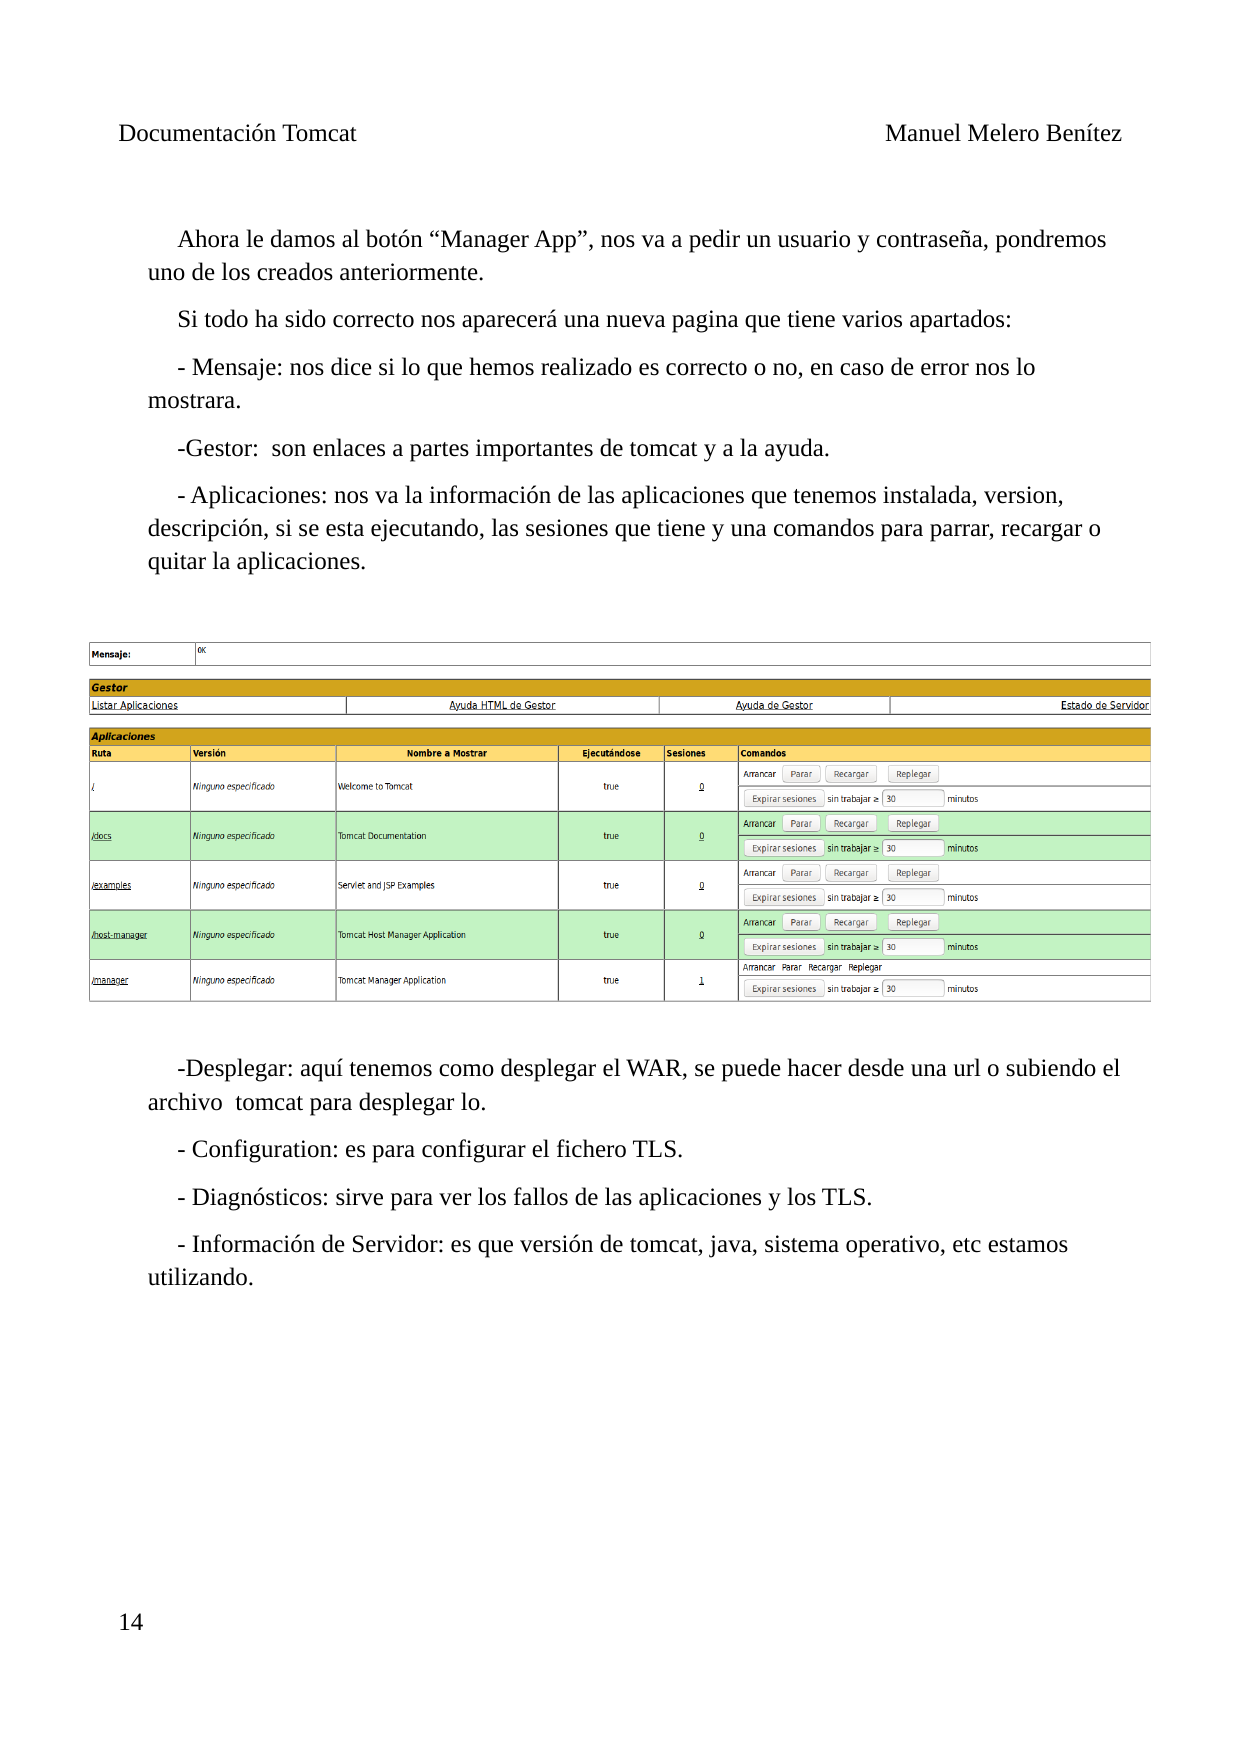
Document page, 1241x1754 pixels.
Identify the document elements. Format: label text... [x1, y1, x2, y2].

text - Configuration: es para configurar el fichero TLS. [148, 1134, 1122, 1163]
text Si todo ha sido correcto nos aparecerá una nueva pagina que tiene varios apartados: [148, 304, 1122, 333]
text -Desplegar: aquí tenemos como desplegar el WAR, se puede hacer desde una url o subiendo el archivo tomcat para desplegar lo. [148, 1053, 1122, 1115]
picture [89, 641, 1151, 1002]
text Ahora le damos al botón “Manager App”, nos va a pedir un usuario y contraseña, pondremos uno de los creados anteriormente. [148, 224, 1122, 286]
text - Diagnósticos: sirve para ver los fallos de las aplicaciones y los TLS. [148, 1182, 1122, 1211]
text -Gestor: son enlaces a partes importantes de tomcat y a la ayuda. [148, 433, 1122, 462]
text - Mensaje: nos dice si lo que hemos realizado es correcto o no, en caso de error nos lo mostrara. [148, 352, 1122, 414]
text - Información de Servidor: es que versión de tomcat, java, sistema operativo, etc estamos utilizando. [148, 1229, 1122, 1291]
text - Aplicaciones: nos va la información de las aplicaciones que tenemos instalada, version, descripción, si se esta ejecutando, las sesiones que tiene y una comandos para parrar, recargar o quitar la aplicaciones. [148, 480, 1122, 575]
